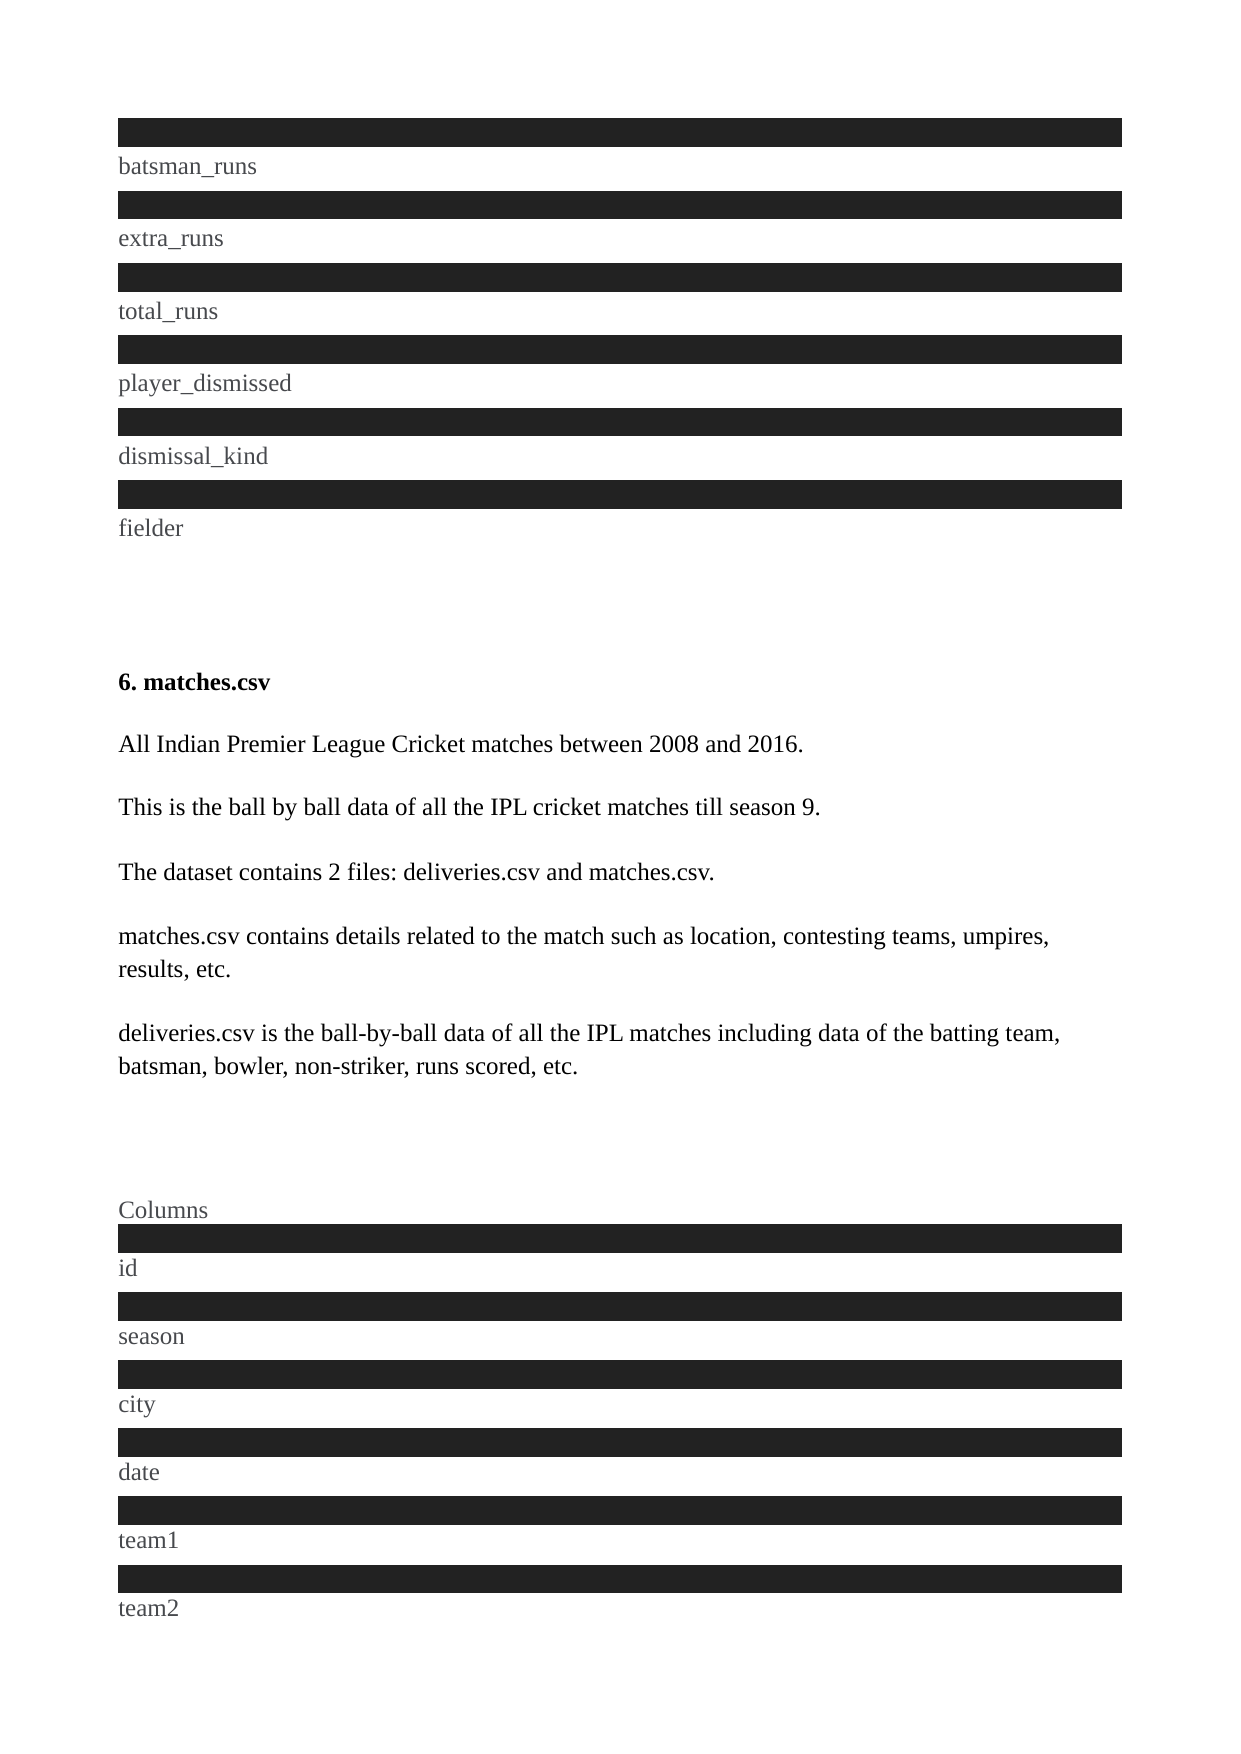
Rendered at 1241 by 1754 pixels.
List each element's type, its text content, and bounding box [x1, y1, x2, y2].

text dismissal_kind [118, 441, 1122, 469]
text extra_runs [118, 223, 1122, 252]
text 6. matches.csv [118, 624, 1122, 696]
text team2 [118, 1593, 1122, 1622]
text team1 [118, 1525, 1122, 1554]
text This is the ball by ball data of all the IPL cricket matches till season 9. [118, 792, 1122, 821]
text player_dismissed [118, 368, 1122, 397]
text deliveries.csv is the ball-by-ball data of all the IPL matches including data of the batting team, batsman, bowler, non-striker, runs scored, etc. [118, 1018, 1122, 1080]
text batsman_runs [118, 151, 1122, 180]
text matches.csv contains details related to the match such as location, contesting teams, umpires, results, etc. [118, 921, 1122, 983]
text season [118, 1321, 1122, 1349]
text id [118, 1253, 1122, 1281]
text fielder [118, 513, 1122, 542]
text Columns [118, 1195, 1122, 1224]
text city [118, 1389, 1122, 1418]
text date [118, 1457, 1122, 1486]
text All Indian Premier League Cricket matches between 2008 and 2016. [118, 696, 1122, 758]
text The dataset contains 2 files: deliveries.csv and matches.csv. [118, 857, 1122, 886]
text total_runs [118, 296, 1122, 325]
